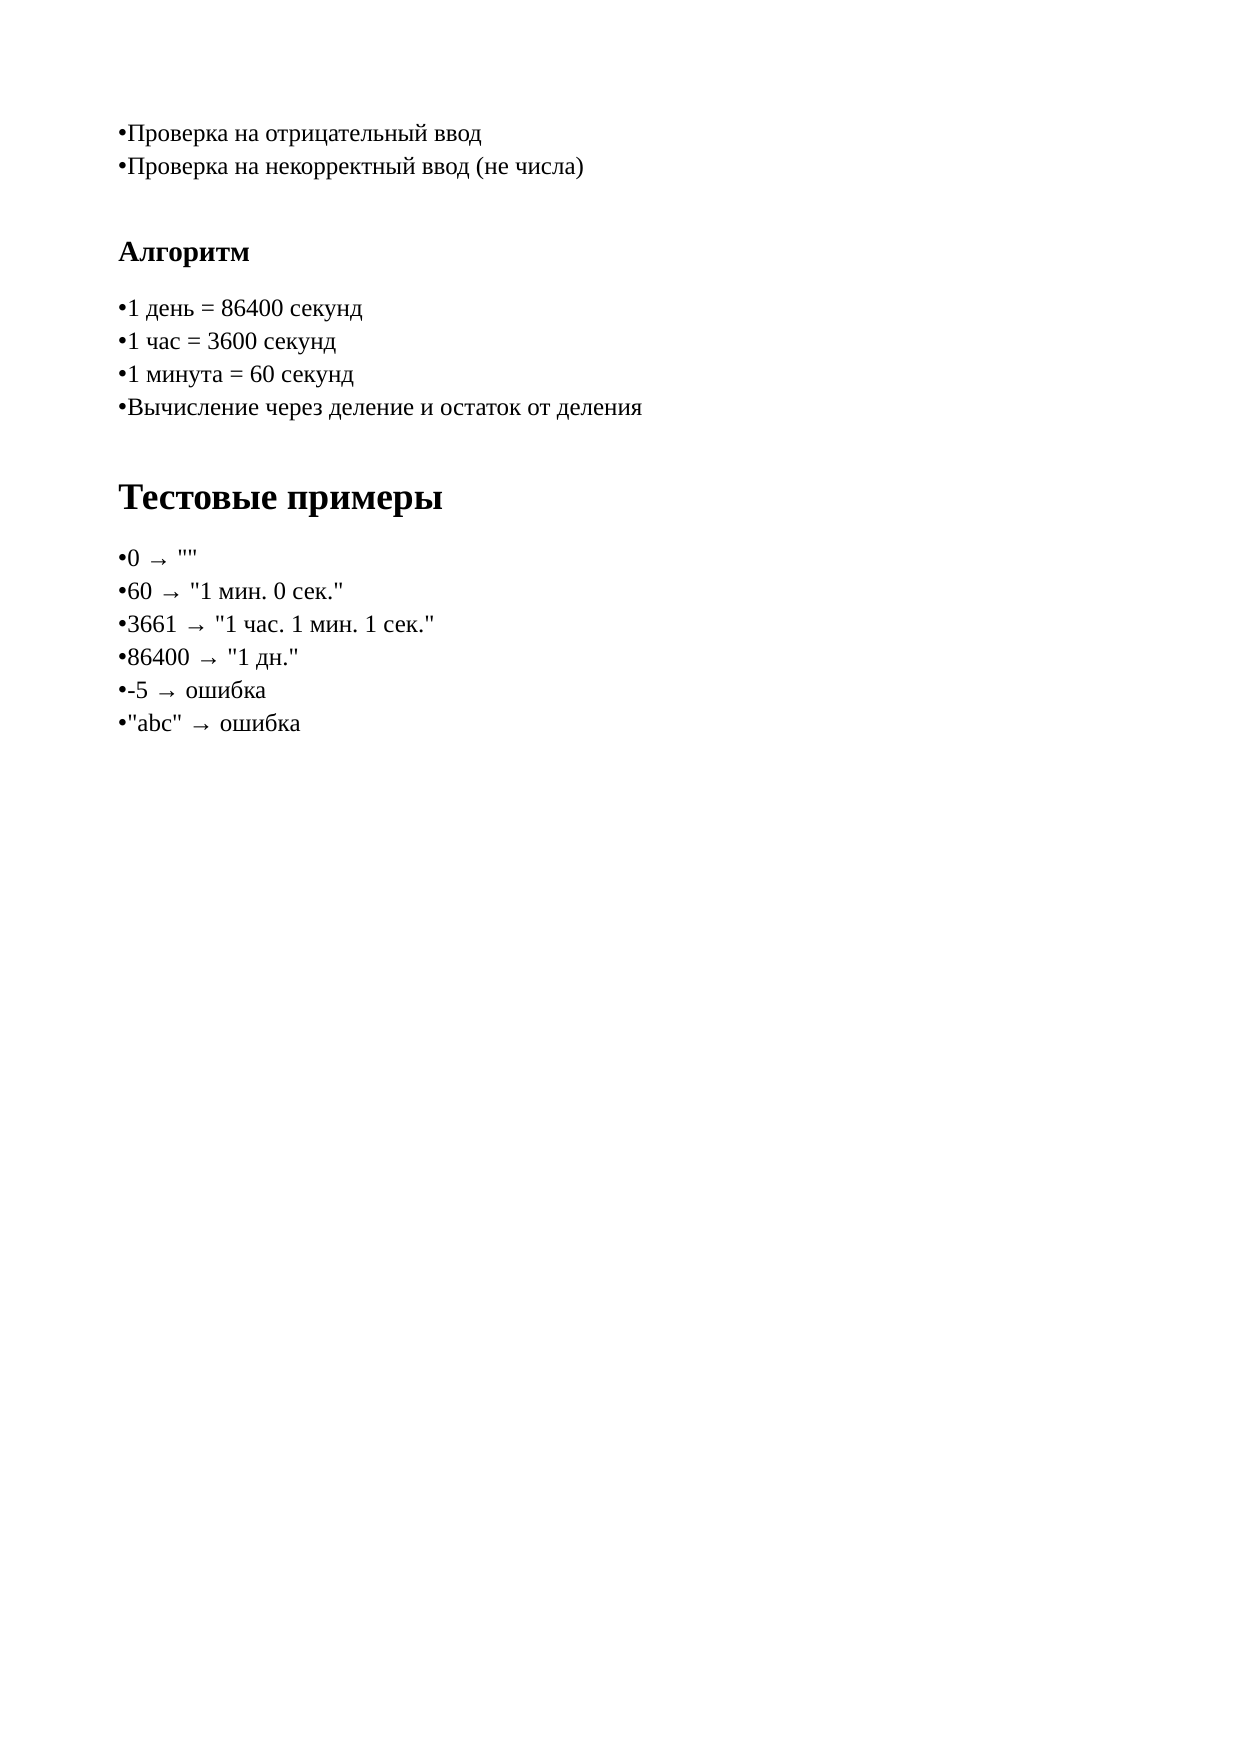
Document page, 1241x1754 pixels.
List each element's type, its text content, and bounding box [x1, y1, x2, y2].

list 0 → "" [118, 543, 1122, 572]
list Проверка на отрицательный ввод [118, 118, 1122, 147]
list 3661 → "1 час. 1 мин. 1 сек." [118, 609, 1122, 638]
list Вычисление через деление и остаток от деления [118, 392, 1122, 421]
list 86400 → "1 дн." [118, 642, 1122, 671]
list 1 минута = 60 секунд [118, 359, 1122, 387]
list "abc" → ошибка [118, 708, 1122, 737]
subtitle Алгоритм [118, 234, 1122, 268]
list 1 час = 3600 секунд [118, 326, 1122, 354]
list 60 → "1 мин. 0 сек." [118, 576, 1122, 605]
list Проверка на некорректный ввод (не числа) [118, 151, 1122, 180]
list 1 день = 86400 секунд [118, 293, 1122, 321]
subtitle Тестовые примеры [118, 475, 1122, 518]
list -5 → ошибка [118, 675, 1122, 704]
